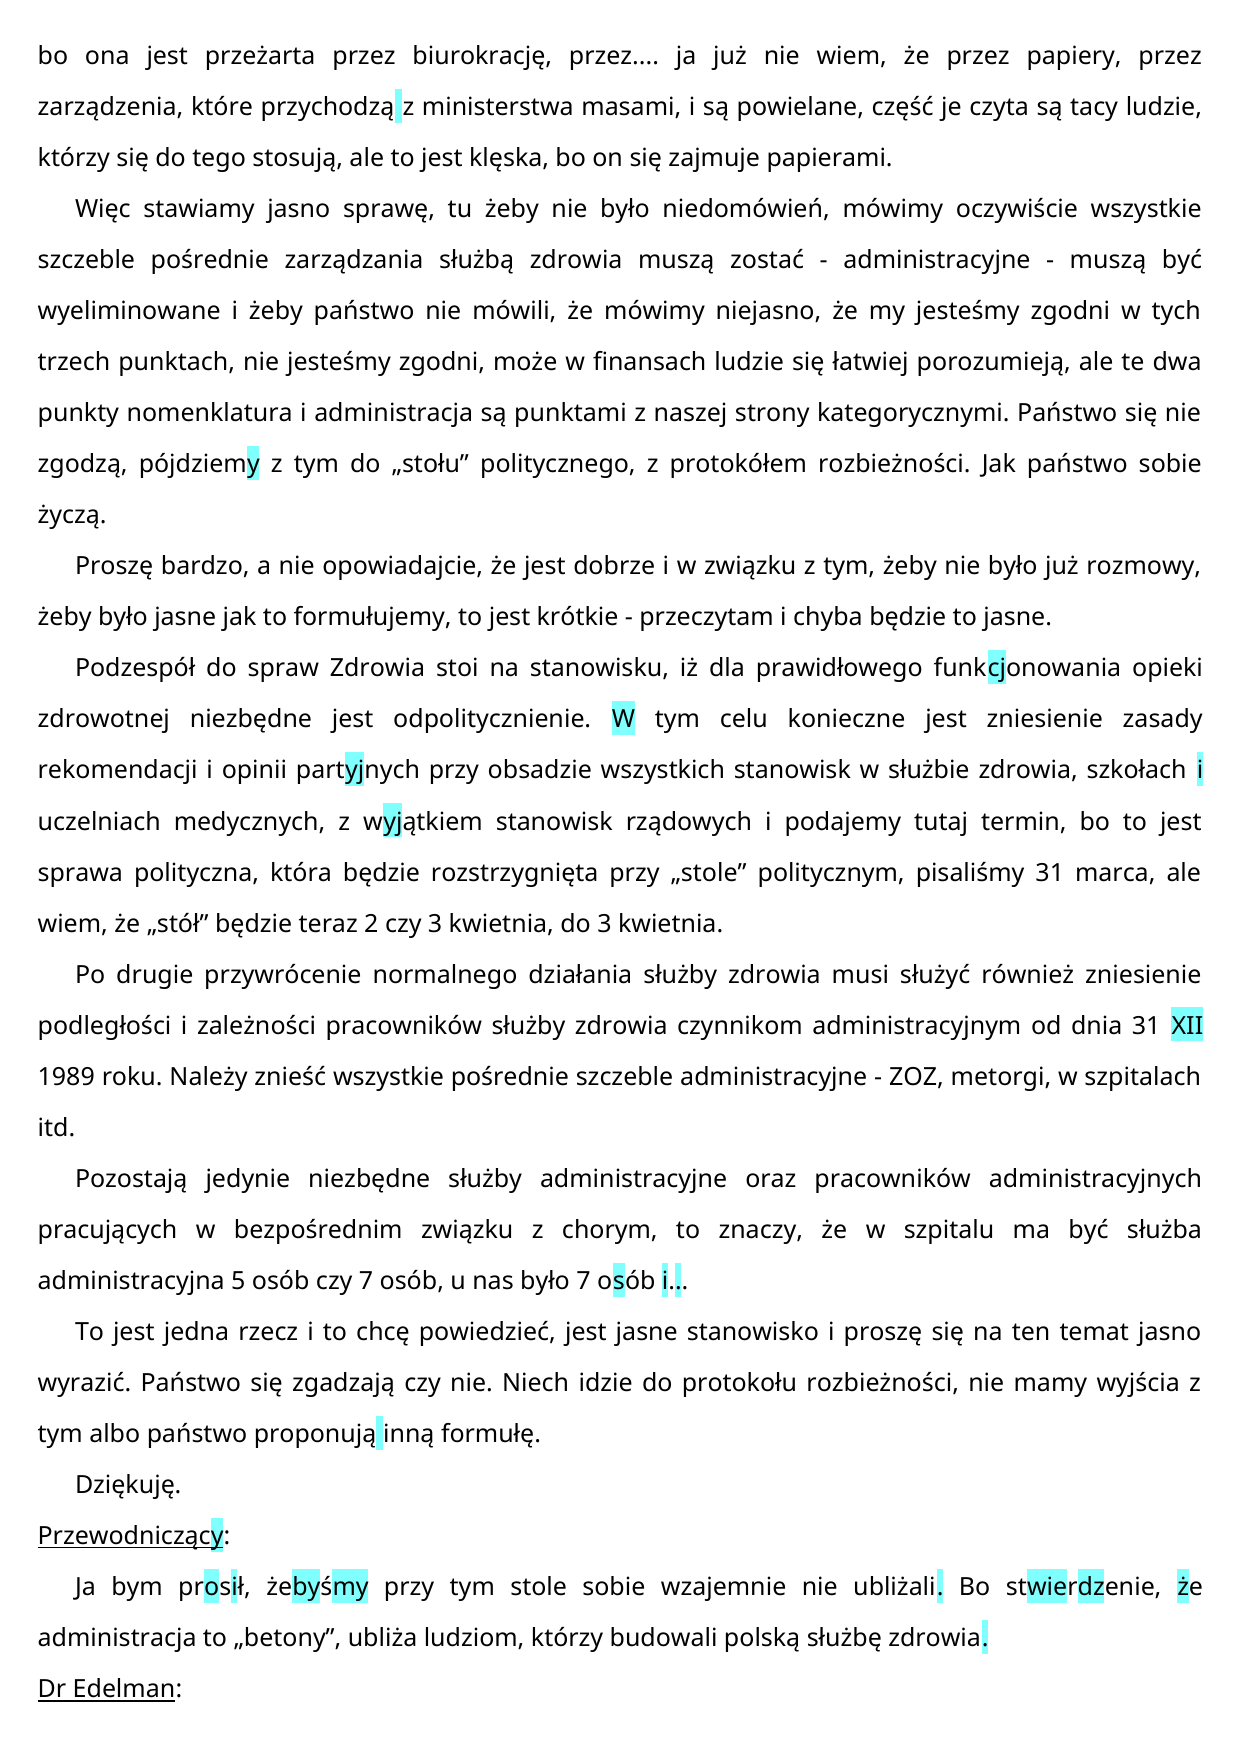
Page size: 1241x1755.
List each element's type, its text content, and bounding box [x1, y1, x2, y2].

text Przewodniczący: [37, 1518, 1203, 1552]
text Dziękuję. [37, 1467, 1203, 1501]
text Więc stawiamy jasno sprawę, tu żeby nie było niedomówień, mówimy oczywiście wszystkie szczeble pośrednie zarządzania służbą zdrowia muszą zostać - administracyjne - muszą być wyeliminowane i żeby państwo nie mówili, że mówimy niejasno, że my jesteśmy zgodni w tych trzech punktach, nie jesteśmy zgodni, może w finansach ludzie się łatwiej porozumieją, ale te dwa punkty nomenklatura i administracja są punktami z naszej strony kategorycznymi. Państwo się nie zgodzą, pójdziemy z tym do „stołu” politycznego, z protokółem rozbieżności. Jak państwo sobie życzą. [37, 191, 1203, 531]
text To jest jedna rzecz i to chcę powiedzieć, jest jasne stanowisko i proszę się na ten temat jasno wyrazić. Państwo się zgadzają czy nie. Niech idzie do protokołu rozbieżności, nie mamy wyjścia z tym albo państwo proponują inną formułę. [37, 1313, 1203, 1450]
text Ja bym prosił, żebyśmy przy tym stole sobie wzajemnie nie ubliżali. Bo stwierdzenie, że administracja to „betony”, ubliża ludziom, którzy budowali polską służbę zdrowia. [37, 1569, 1203, 1654]
text Pozostają jedynie niezbędne służby administracyjne oraz pracowników administracyjnych pracujących w bezpośrednim związku z chorym, to znaczy, że w szpitalu ma być służba administracyjna 5 osób czy 7 osób, u nas było 7 osób i... [37, 1160, 1203, 1297]
text Podzespół do spraw Zdrowia stoi na stanowisku, iż dla prawidłowego funkcjonowania opieki zdrowotnej niezbędne jest odpolitycznienie. W tym celu konieczne jest zniesienie zasady rekomendacji i opinii partyjnych przy obsadzie wszystkich stanowisk w służbie zdrowia, szkołach i uczelniach medycznych, z wyjątkiem stanowisk rządowych i podajemy tutaj termin, bo to jest sprawa polityczna, która będzie rozstrzygnięta przy „stole” politycznym, pisaliśmy 31 marca, ale wiem, że „stół” będzie teraz 2 czy 3 kwietnia, do 3 kwietnia. [37, 650, 1203, 939]
text bo ona jest przeżarta przez biurokrację, przez.... ja już nie wiem, że przez papiery, przez zarządzenia, które przychodzą z ministerstwa masami, i są powielane, część je czyta są tacy ludzie, którzy się do tego stosują, ale to jest klęska, bo on się zajmuje papierami. [37, 37, 1203, 174]
text Po drugie przywrócenie normalnego działania służby zdrowia musi służyć również zniesienie podległości i zależności pracowników służby zdrowia czynnikom administracyjnym od dnia 31 XII 1989 roku. Należy znieść wszystkie pośrednie szczeble administracyjne - ZOZ, metorgi, w szpitalach itd. [37, 956, 1203, 1143]
text Dr Edelman: [37, 1671, 1203, 1705]
text Proszę bardzo, a nie opowiadajcie, że jest dobrze i w związku z tym, żeby nie było już rozmowy, żeby było jasne jak to formułujemy, to jest krótkie - przeczytam i chyba będzie to jasne. [37, 548, 1203, 633]
